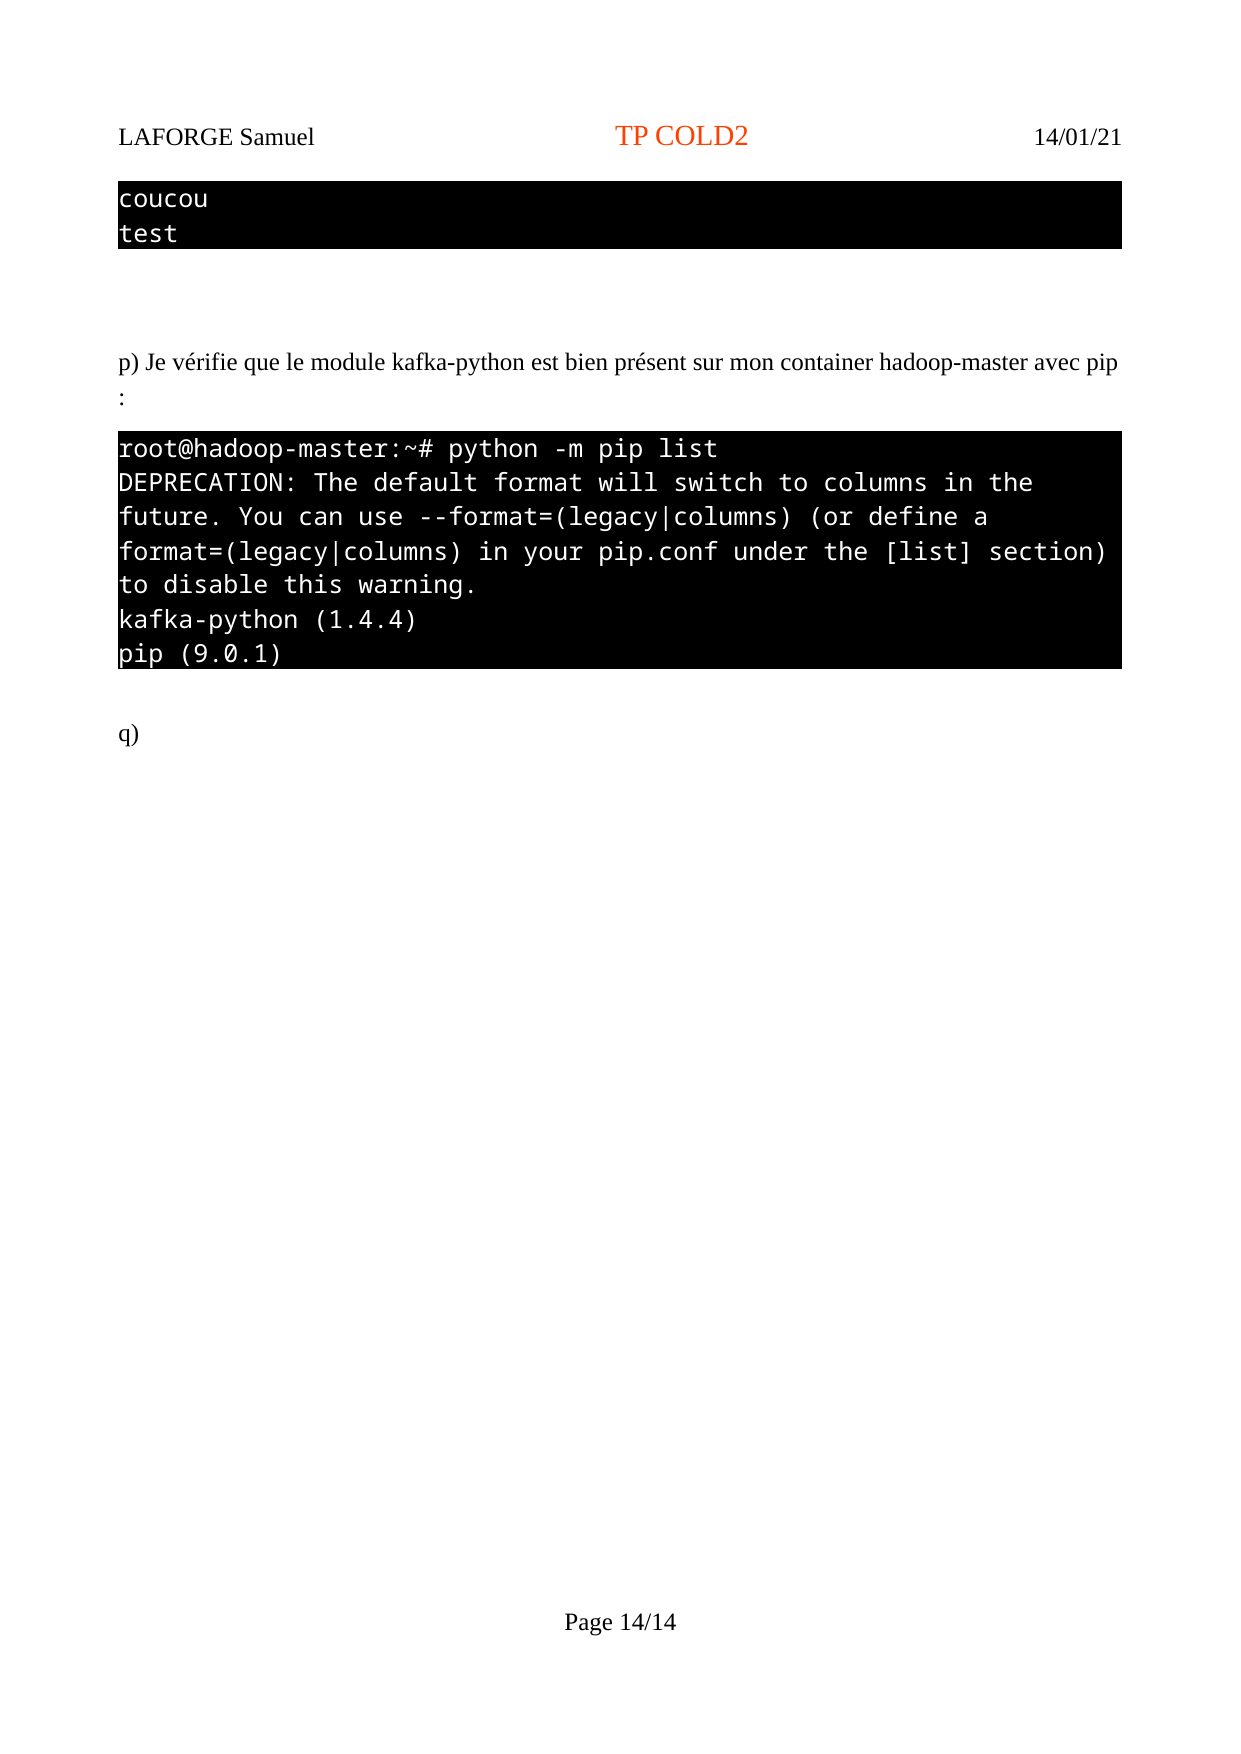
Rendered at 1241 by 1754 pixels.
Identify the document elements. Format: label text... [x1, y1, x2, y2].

text root@hadoop-master:~# python -m pip list [118, 431, 1122, 465]
text coucou [118, 181, 1122, 215]
text test [118, 215, 1122, 249]
text DEPRECATION: The default format will switch to columns in the future. You can use --format=(legacy|columns) (or define a format=(legacy|columns) in your pip.conf under the [list] section) to disable this warning. [118, 465, 1122, 601]
text q) [118, 718, 1122, 747]
text p) Je vérifie que le module kafka-python est bien présent sur mon container hadoop-master avec pip : [118, 347, 1122, 411]
text kafka-python (1.4.4) [118, 601, 1122, 635]
text pip (9.0.1) [118, 635, 1122, 669]
